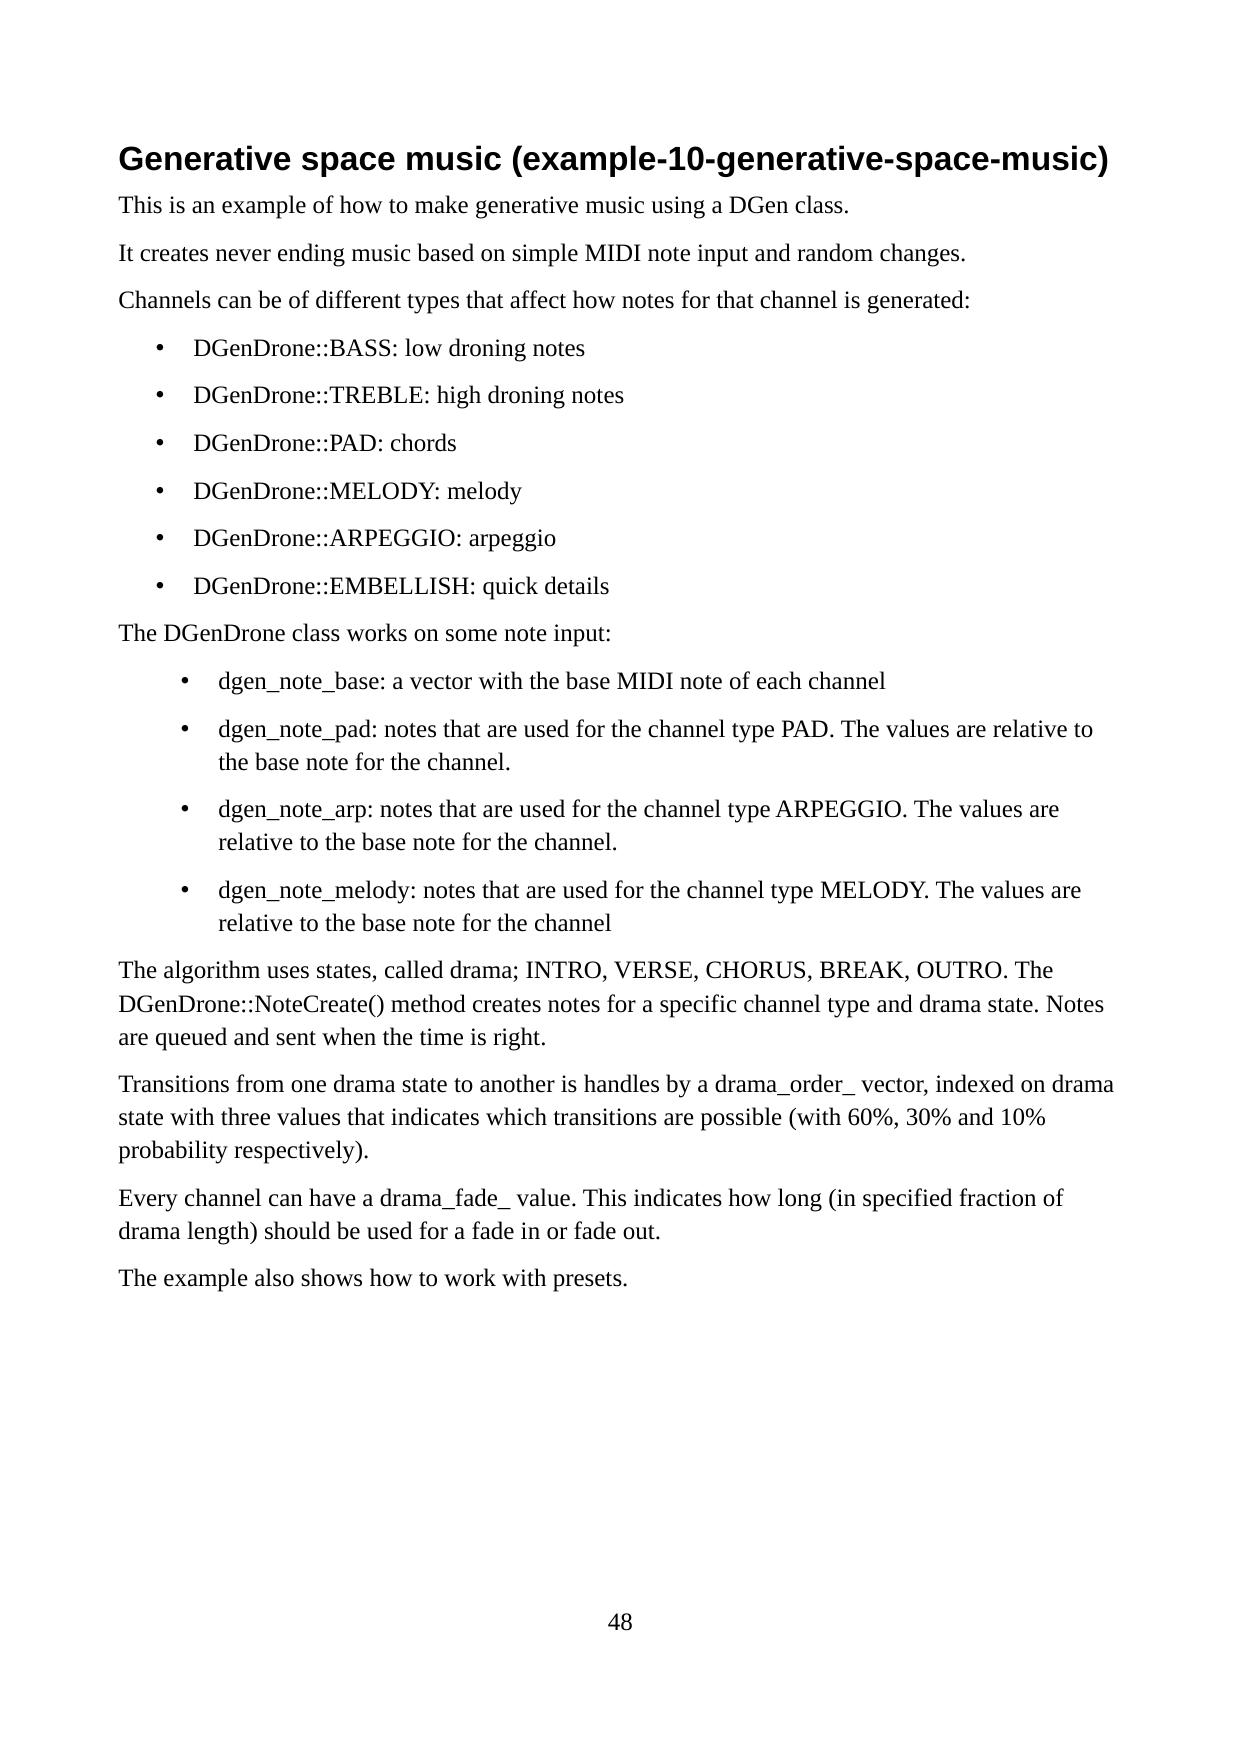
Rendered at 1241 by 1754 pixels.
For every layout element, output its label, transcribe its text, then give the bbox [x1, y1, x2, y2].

text Transitions from one drama state to another is handles by a drama_order_ vector, indexed on drama state with three values that indicates which transitions are possible (with 60%, 30% and 10% probability respectively). [118, 1069, 1122, 1164]
text Every channel can have a drama_fade_ value. This indicates how long (in specified fraction of drama length) should be used for a fade in or fade out. [118, 1183, 1122, 1245]
list dgen_note_base: a vector with the base MIDI note of each channel [181, 666, 1122, 695]
subtitle Generative space music (example-10-generative-space-music) [118, 139, 1122, 178]
list dgen_note_arp: notes that are used for the channel type ARPEGGIO. The values are relative to the base note for the channel. [181, 794, 1122, 856]
list dgen_note_melody: notes that are used for the channel type MELODY. The values are relative to the base note for the channel [181, 875, 1122, 937]
list DGenDrone::PAD: chords [156, 428, 1122, 457]
text Channels can be of different types that affect how notes for that channel is generated: [118, 285, 1122, 314]
list DGenDrone::EMBELLISH: quick details [156, 571, 1122, 600]
text The algorithm uses states, called drama; INTRO, VERSE, CHORUS, BREAK, OUTRO. The DGenDrone::NoteCreate() method creates notes for a specific channel type and drama state. Notes are queued and sent when the time is right. [118, 956, 1122, 1050]
list DGenDrone::ARPEGGIO: arpeggio [156, 523, 1122, 552]
list DGenDrone::BASS: low droning notes [156, 333, 1122, 362]
list dgen_note_pad: notes that are used for the channel type PAD. The values are relative to the base note for the channel. [181, 714, 1122, 776]
list DGenDrone::MELODY: melody [156, 476, 1122, 504]
text The DGenDrone class works on some note input: [118, 618, 1122, 647]
text The example also shows how to work with presets. [118, 1263, 1122, 1292]
list DGenDrone::TREBLE: high droning notes [156, 381, 1122, 409]
text It creates never ending music based on simple MIDI note input and random changes. [118, 238, 1122, 266]
text This is an example of how to make generative music using a DGen class. [118, 190, 1122, 219]
